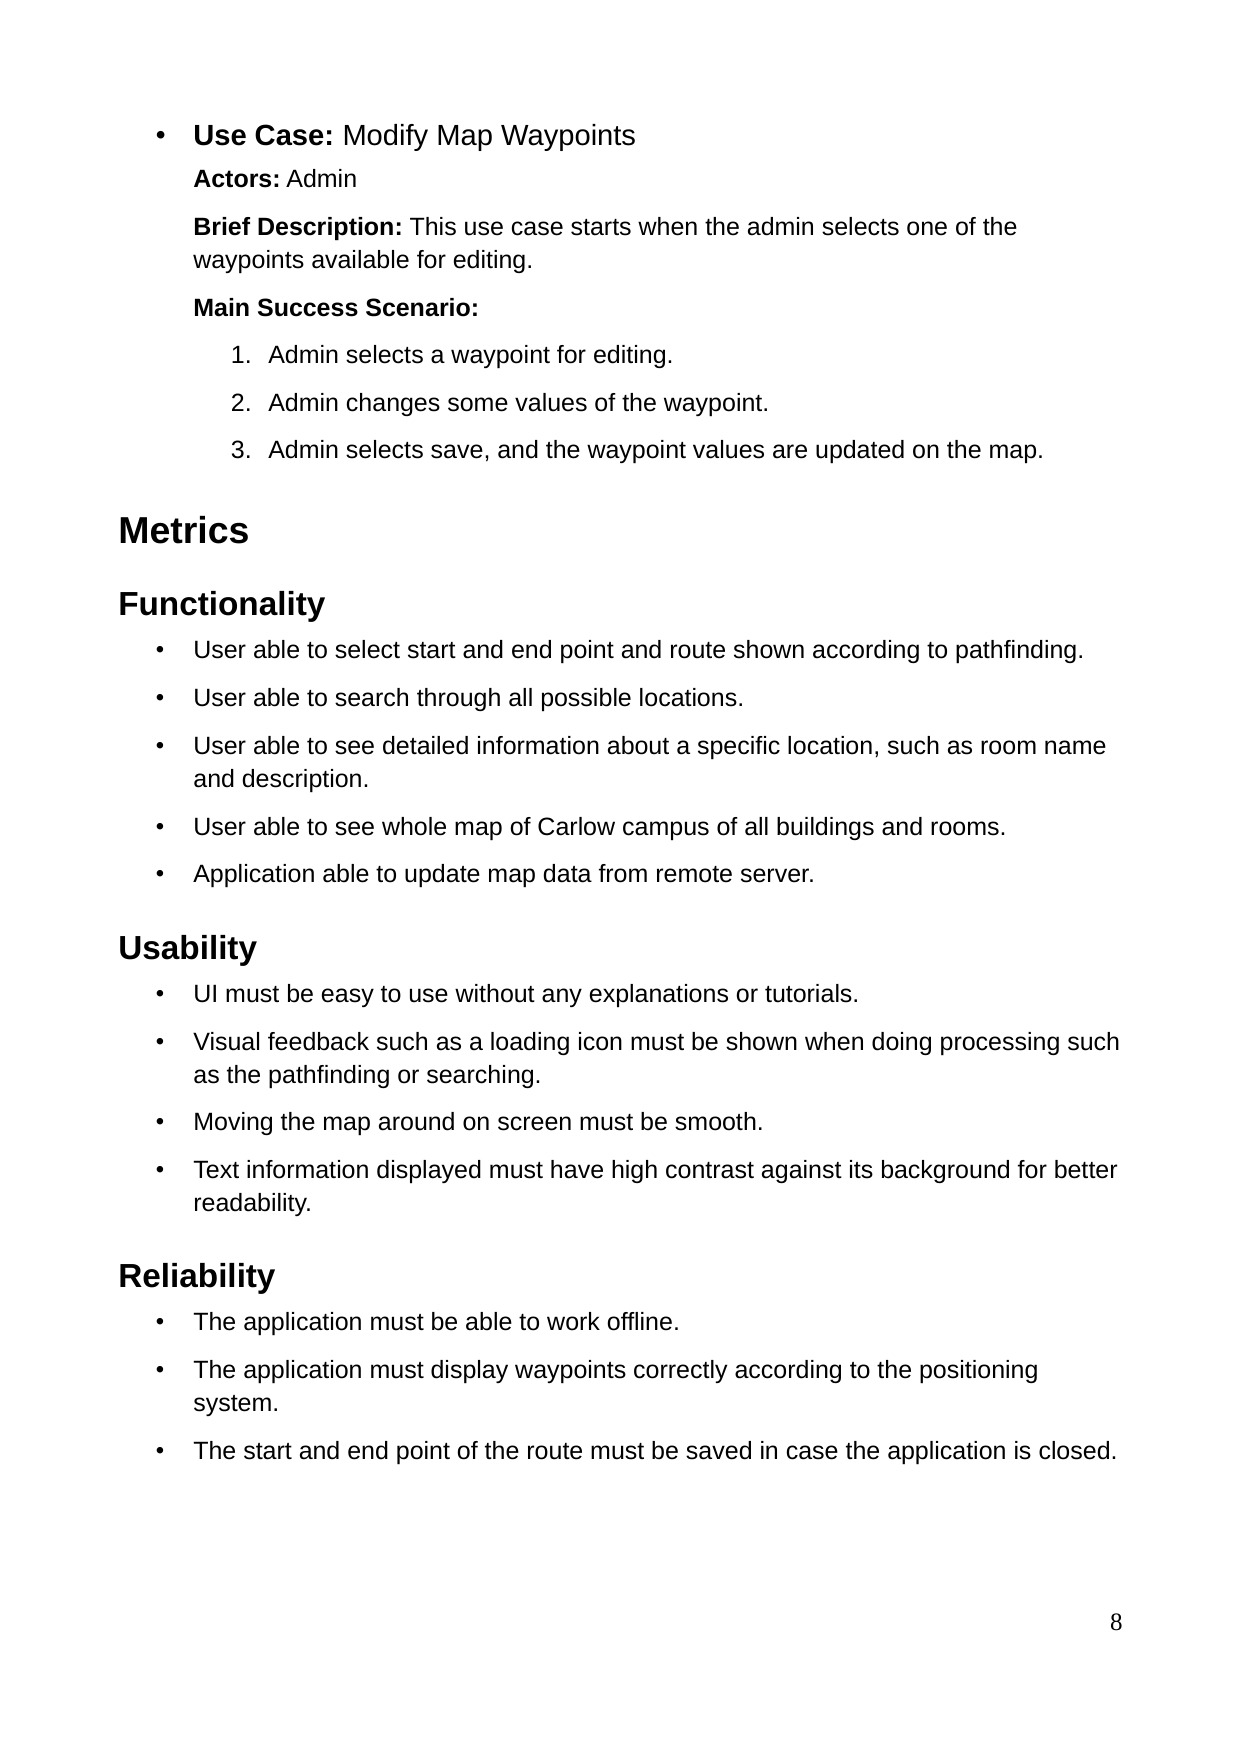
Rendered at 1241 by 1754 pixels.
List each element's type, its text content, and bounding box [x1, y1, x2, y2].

list Application able to update map data from remote server. [156, 859, 1122, 888]
list Actors: Admin [156, 164, 1122, 193]
list Admin changes some values of the waypoint. [231, 388, 1122, 417]
list Main Success Scenario: [156, 293, 1122, 321]
list Admin selects save, and the waypoint values are updated on the map. [231, 435, 1122, 464]
list User able to see detailed information about a specific location, such as room name and description. [156, 731, 1122, 793]
list User able to search through all possible locations. [156, 683, 1122, 712]
list Brief Description: This use case starts when the admin selects one of the waypoints available for editing. [156, 212, 1122, 274]
list The application must be able to work offline. [156, 1307, 1122, 1336]
list The application must display waypoints correctly according to the positioning system. [156, 1355, 1122, 1417]
subtitle Metrics [118, 508, 1122, 551]
list Admin selects a waypoint for editing. [231, 340, 1122, 369]
subtitle Usability [118, 928, 1122, 966]
subtitle Reliability [118, 1256, 1122, 1295]
list UI must be easy to use without any explanations or tutorials. [156, 979, 1122, 1008]
list User able to see whole map of Carlow campus of all buildings and rooms. [156, 812, 1122, 840]
list Text information displayed must have high contrast against its background for better readability. [156, 1155, 1122, 1217]
list Visual feedback such as a loading icon must be shown when doing processing such as the pathfinding or searching. [156, 1026, 1122, 1088]
subtitle Functionality [118, 584, 1122, 623]
list User able to select start and end point and route shown according to pathfinding. [156, 635, 1122, 664]
list The start and end point of the route must be saved in case the application is closed. [156, 1436, 1122, 1465]
subtitle Use Case: Modify Map Waypoints [156, 118, 1122, 152]
list Moving the map around on screen must be smooth. [156, 1107, 1122, 1136]
